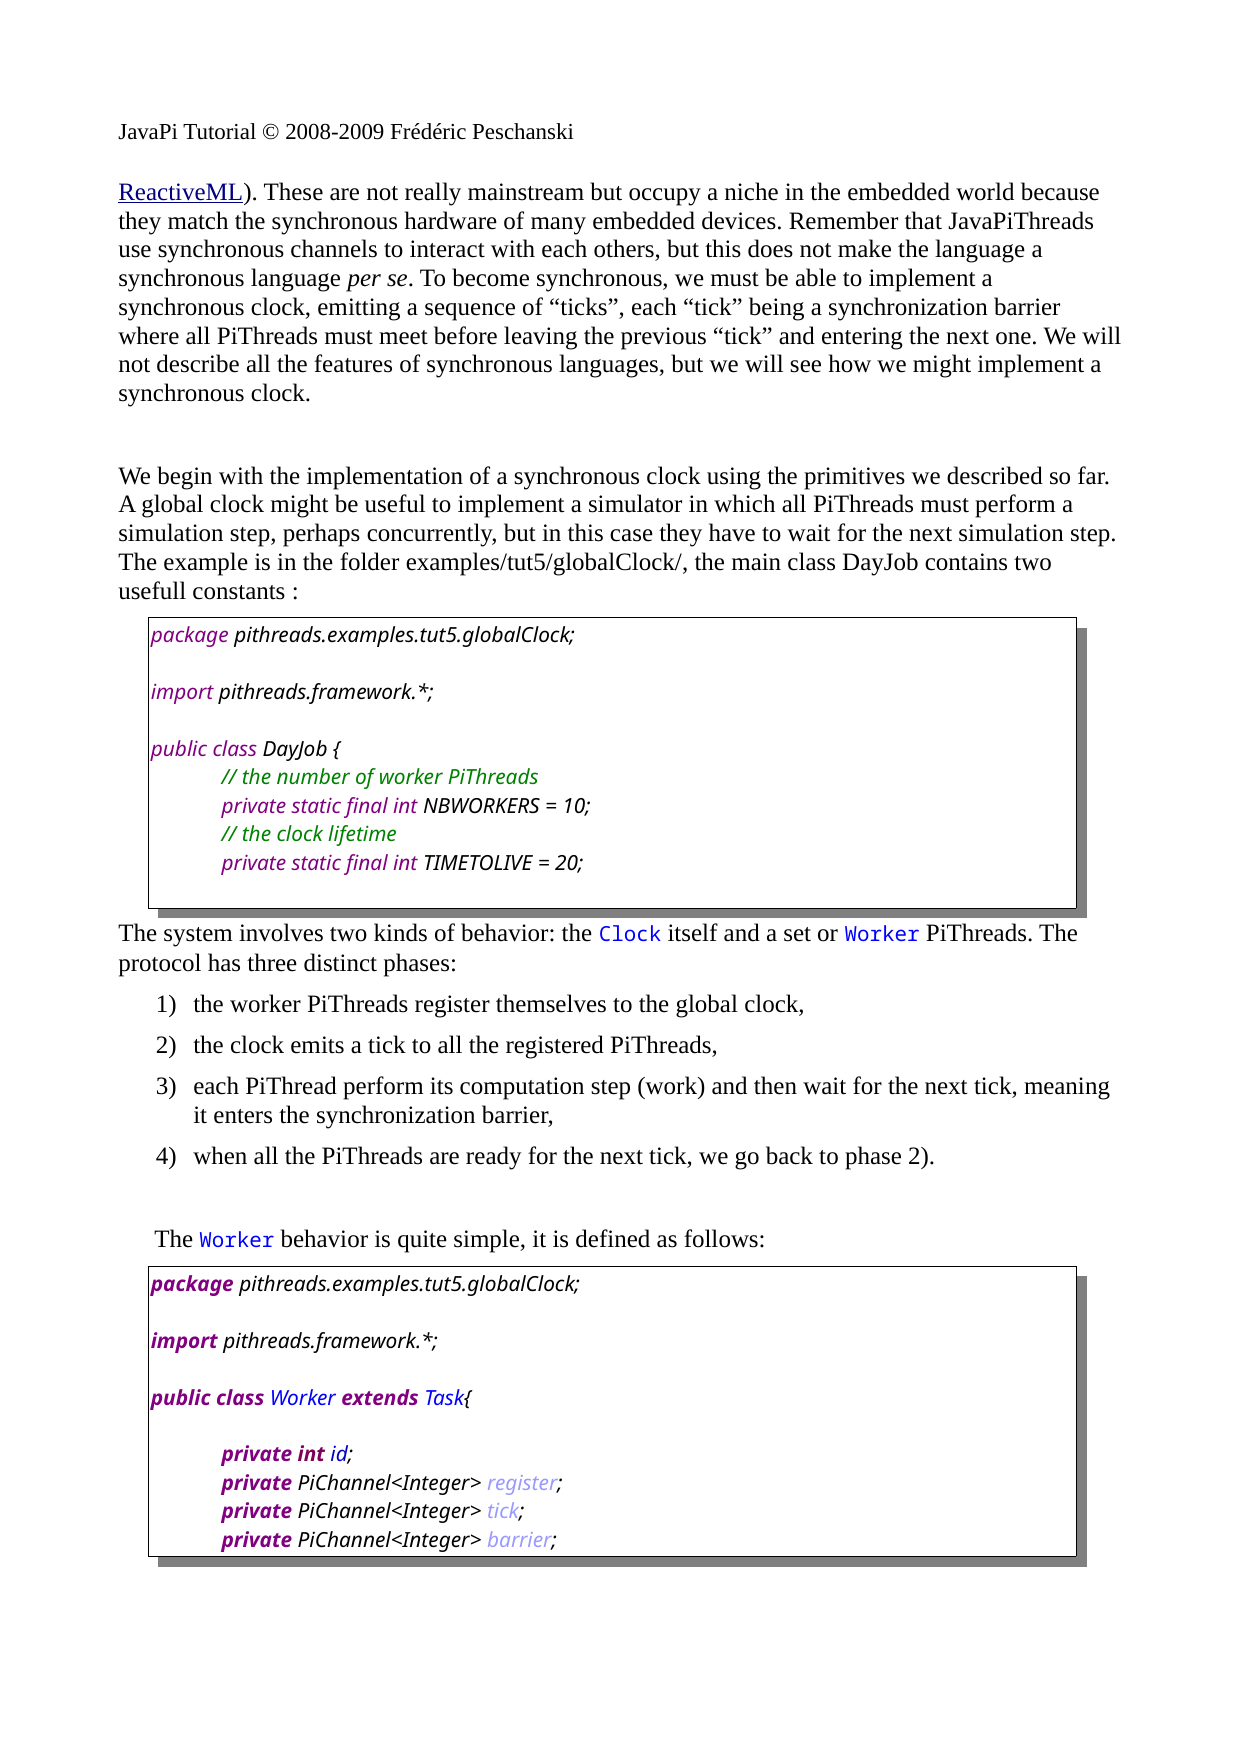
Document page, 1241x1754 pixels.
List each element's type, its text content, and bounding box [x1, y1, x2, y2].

list each PiThread perform its computation step (work) and then wait for the next tick, meaning it enters the synchronization barrier, [156, 1071, 1122, 1129]
text package pithreads.examples.tut5.globalClock; [149, 1267, 1076, 1297]
list the worker PiThreads register themselves to the global clock, [156, 989, 1122, 1018]
text public class DayJob { [149, 731, 1076, 759]
text private int id; [149, 1436, 1076, 1465]
text The system involves two kinds of behavior: the Clock itself and a set or Worker PiThreads. The protocol has three distinct phases: [118, 918, 1122, 976]
text We begin with the implementation of a synchronous clock using the primitives we described so far. A global clock might be useful to implement a simulator in which all PiThreads must perform a simulation step, perhaps concurrently, but in this case they have to wait for the next simulation step. The example is in the folder examples/tut5/globalClock/, the main class DayJob contains two usefull constants : [118, 461, 1122, 604]
text ReactiveML). These are not really mainstream but occupy a niche in the embedded world because they match the synchronous hardware of many embedded devices. Remember that JavaPiThreads use synchronous channels to interact with each others, but this does not make the language a synchronous language per se. To become synchronous, we must be able to implement a synchronous clock, emitting a sequence of “ticks”, each “tick” being a synchronization barrier where all PiThreads must meet before leaving the previous “tick” and entering the next one. We will not describe all the features of synchronous languages, but we will see how we might implement a synchronous clock. [118, 177, 1122, 407]
list when all the PiThreads are ready for the next tick, we go back to phase 2). [156, 1141, 1122, 1170]
text package pithreads.examples.tut5.globalClock; [149, 618, 1076, 648]
text private static final int NBWORKERS = 10; [149, 788, 1076, 816]
text private static final int TIMETOLIVE = 20; [149, 844, 1076, 876]
text import pithreads.framework.*; [149, 1323, 1076, 1354]
text public class Worker extends Task{ [149, 1379, 1076, 1411]
text import pithreads.framework.*; [149, 674, 1076, 705]
list the clock emits a tick to all the registered PiThreads, [156, 1030, 1122, 1059]
text The Worker behavior is quite simple, it is defined as follows: [118, 1224, 1122, 1253]
text // the clock lifetime [149, 816, 1076, 844]
text private PiChannel<Integer> tick; [149, 1493, 1076, 1522]
text private PiChannel<Integer> register; [149, 1465, 1076, 1493]
text // the number of worker PiThreads [149, 759, 1076, 788]
text private PiChannel<Integer> barrier; [149, 1522, 1076, 1556]
